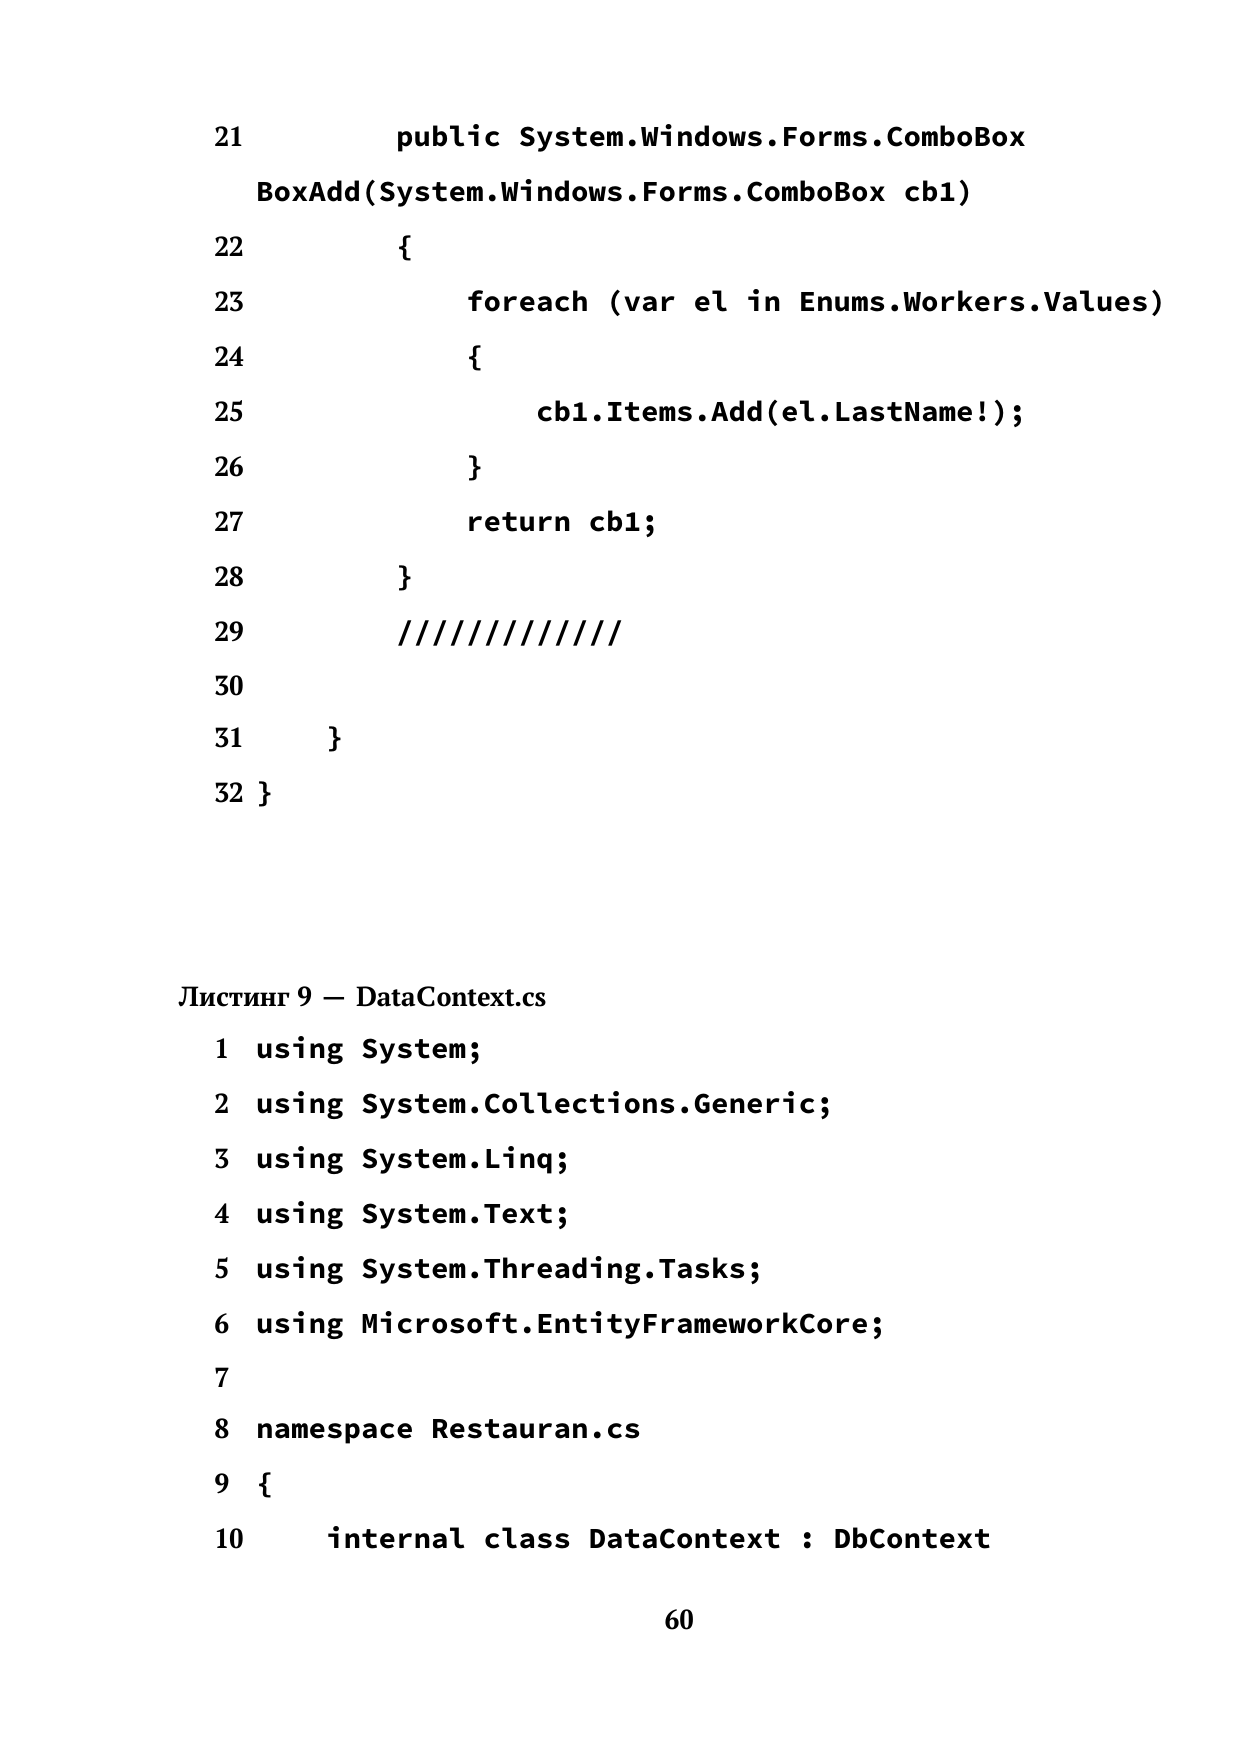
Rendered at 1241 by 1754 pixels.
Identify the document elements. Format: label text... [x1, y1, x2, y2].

list using System.Linq; [214, 1140, 1181, 1176]
list } [214, 718, 1181, 755]
list using System.Collections.Generic; [214, 1085, 1181, 1121]
list } [214, 448, 1181, 485]
list using System.Text; [214, 1195, 1181, 1231]
list internal class DataContext : DbContext [214, 1520, 1181, 1557]
list foreach (var el in Enums.Workers.Values) [214, 283, 1181, 320]
list namespace Restauran.cs [214, 1410, 1181, 1447]
text Листинг 9 — DataContext.cs [177, 979, 1181, 1013]
list ///////////// [214, 613, 1181, 650]
list cb1.Items.Add(el.LastName!); [214, 393, 1181, 430]
list { [214, 338, 1181, 375]
list using Microsoft.EntityFrameworkCore; [214, 1305, 1181, 1341]
list } [214, 558, 1181, 595]
list return cb1; [214, 503, 1181, 540]
list { [214, 228, 1181, 265]
list } [214, 773, 1181, 810]
list using System; [214, 1030, 1181, 1066]
list public System.Windows.Forms.ComboBox BoxAdd(System.Windows.Forms.ComboBox cb1) [214, 118, 1181, 210]
list using System.Threading.Tasks; [214, 1250, 1181, 1286]
list { [214, 1465, 1181, 1502]
